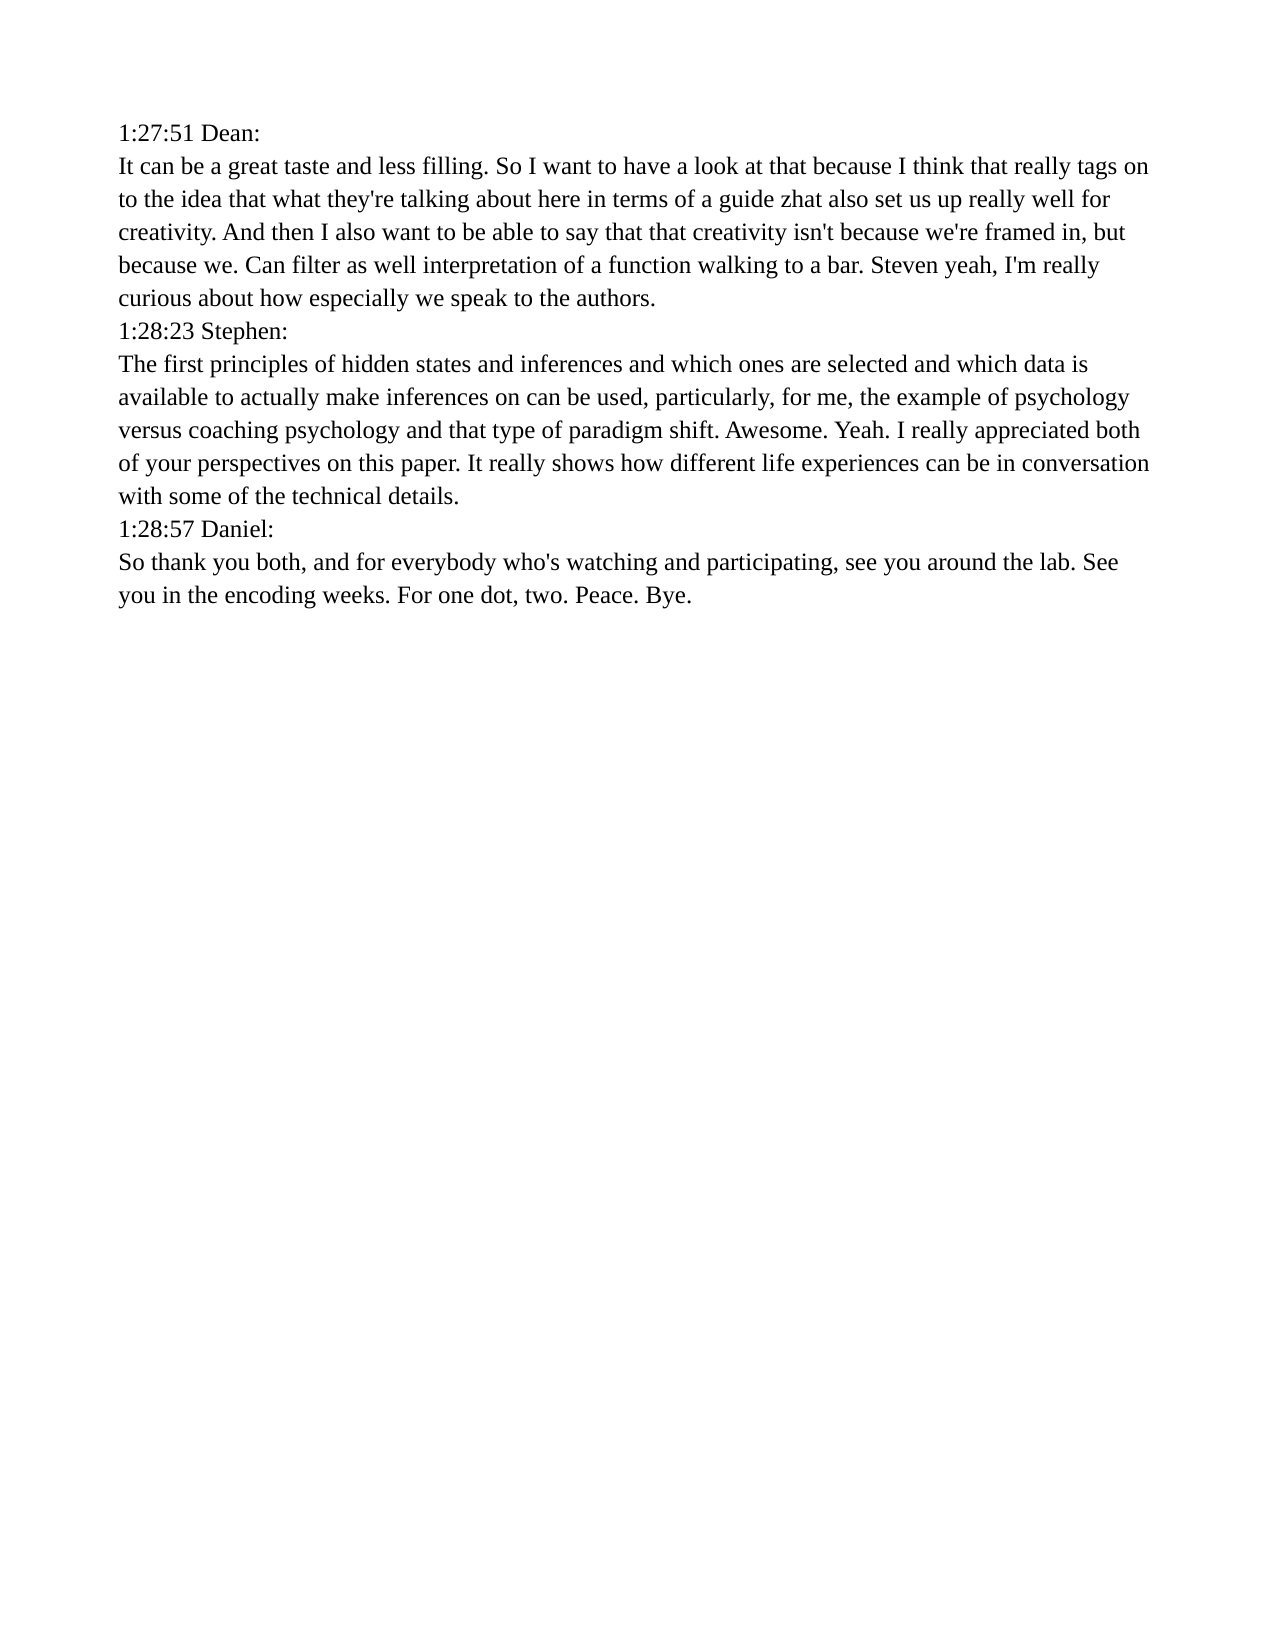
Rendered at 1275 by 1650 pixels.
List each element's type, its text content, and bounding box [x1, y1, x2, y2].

text 1:27:51 Dean: It can be a great taste and less filling. So I want to have a look at that because I think that really tags on to the idea that what they're talking about here in terms of a guide zhat also set us up really well for creativity. And then I also want to be able to say that that creativity isn't because we're framed in, but because we. Can filter as well interpretation of a function walking to a bar. Steven yeah, I'm really curious about how especially we speak to the authors. 1:28:23 Stephen: The first principles of hidden states and inferences and which ones are selected and which data is available to actually make inferences on can be used, particularly, for me, the example of psychology versus coaching psychology and that type of paradigm shift. Awesome. Yeah. I really appreciated both of your perspectives on this paper. It really shows how different life experiences can be in conversation with some of the technical details. 1:28:57 Daniel: So thank you both, and for everybody who's watching and participating, see you around the lab. See you in the encoding weeks. For one dot, two. Peace. Bye. [118, 118, 1157, 642]
